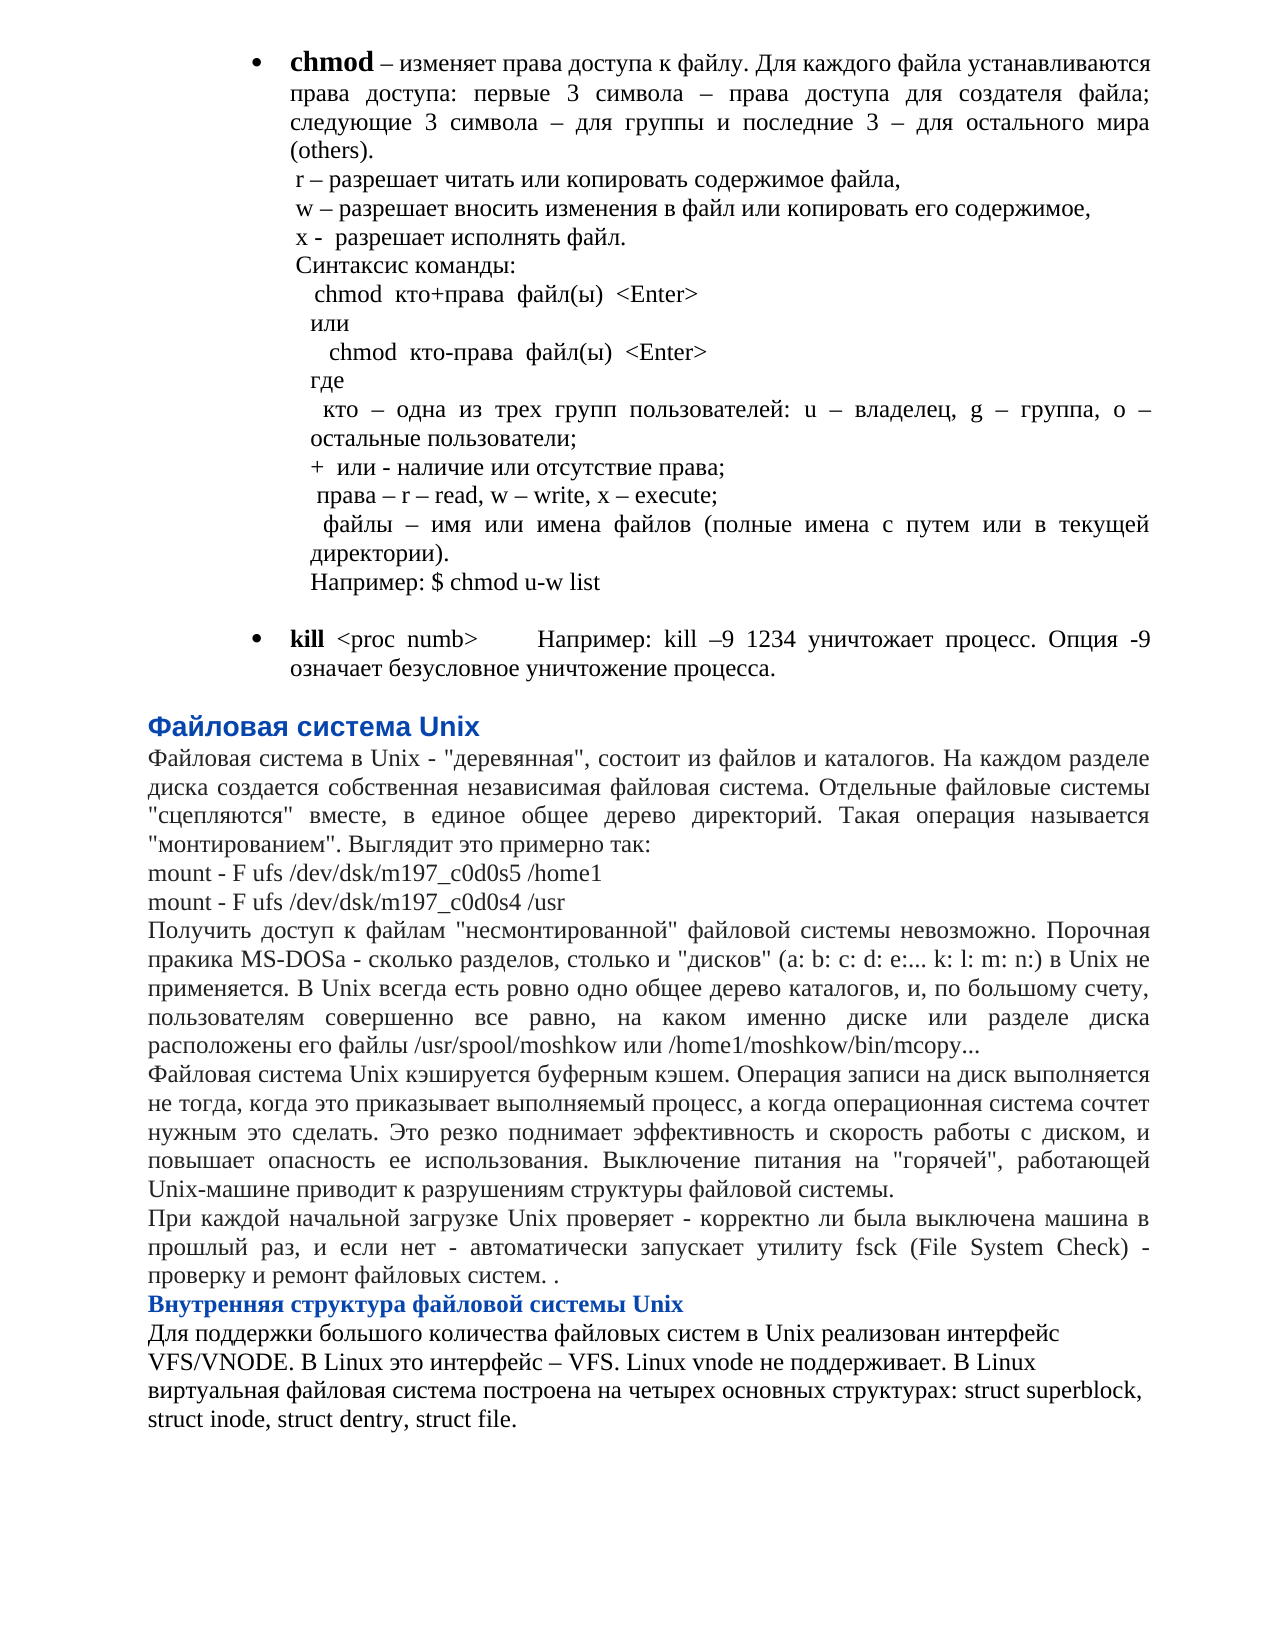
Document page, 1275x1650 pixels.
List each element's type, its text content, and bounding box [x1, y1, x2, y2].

text + или - наличие или отсутствие права; [310, 452, 1151, 480]
text x - разрешает исполнять файл. [222, 222, 1151, 250]
text Например: $ chmod u-w list [310, 567, 1151, 595]
text Файловая система в Unix - "деревянная", состоит из файлов и каталогов. На каждом разделе диска создается собственная независимая файловая система. Отдельные файловые системы "сцепляются" вместе, в единое общее дерево директорий. Такая операция называется "монтированием". Выглядит это примерно так: [148, 743, 1151, 858]
list kill <proc numb> Например: kill –9 1234 уничтожает процесс. Опция -9 означает безусловное уничтожение процесса. [252, 624, 1151, 682]
text файлы – имя или имена файлов (полные имена с путем или в текущей директории). [310, 509, 1151, 567]
text chmod кто-права файл(ы) <Enter> [310, 337, 1151, 365]
subtitle Внутренняя структура файловой системы Unix [148, 1289, 1151, 1318]
text Получить доступ к файлам "несмонтированной" файловой системы невозможно. Порочная пракика MS-DOSа - сколько разделов, столько и "дисков" (a: b: c: d: e:... k: l: m: n:) в Unix не применяется. В Unix всегда есть ровно одно общее дерево каталогов, и, по большому счету, пользователям совершенно все равно, на каком именно диске или разделе диска расположены его файлы /usr/spool/moshkow или /home1/moshkow/bin/mcopy... [148, 915, 1151, 1059]
text mount - F ufs /dev/dsk/m197_c0d0s5 /home1 [148, 858, 1151, 887]
text Файловая система Unix кэшируется буферным кэшем. Операция записи на диск выполняется не тогда, когда это приказывает выполняемый процесс, а когда операционная система сочтет нужным это сделать. Это резко поднимает эффективность и скорость работы с диском, и повышает опасность ее использования. Выключение питания на "горячей", работающей Unix-машине приводит к разрушениям структуры файловой системы. [148, 1059, 1151, 1203]
text При каждой начальной загрузке Unix проверяет - корректно ли была выключена машина в прошлый раз, и если нет - автоматически запускает утилиту fsck (File System Check) - проверку и ремонт файловых систем. . [148, 1203, 1151, 1289]
list chmod – изменяет права доступа к файлу. Для каждого файла устанавливаются права доступа: первые 3 символа – права доступа для создателя файла; следующие 3 символа – для группы и последние 3 – для остального мира (others). [252, 44, 1151, 164]
text Для поддержки большого количества файловых систем в Unix реализован интерфейс VFS/VNODE. В Linux это интерфейс – VFS. Linux vnode не поддерживает. В Linux виртуальная файловая система построена на четырех основных структурах: struct superblock, struct inode, struct dentry, struct file. [148, 1318, 1151, 1433]
text права – r – read, w – write, x – execute; [310, 480, 1151, 509]
subtitle Файловая система Unix [148, 710, 1151, 743]
text кто – одна из трех групп пользователей: u – владелец, g – группа, o – остальные пользователи; [310, 394, 1151, 452]
text Синтаксис команды: [222, 250, 1151, 279]
text r – разрешает читать или копировать содержимое файла, [222, 164, 1151, 193]
text или [310, 308, 1151, 337]
text w – разрешает вносить изменения в файл или копировать его содержимое, [222, 193, 1151, 222]
text chmod кто+права файл(ы) <Enter> [222, 279, 1151, 308]
text mount - F ufs /dev/dsk/m197_c0d0s4 /usr [148, 887, 1151, 915]
text где [310, 365, 1151, 394]
